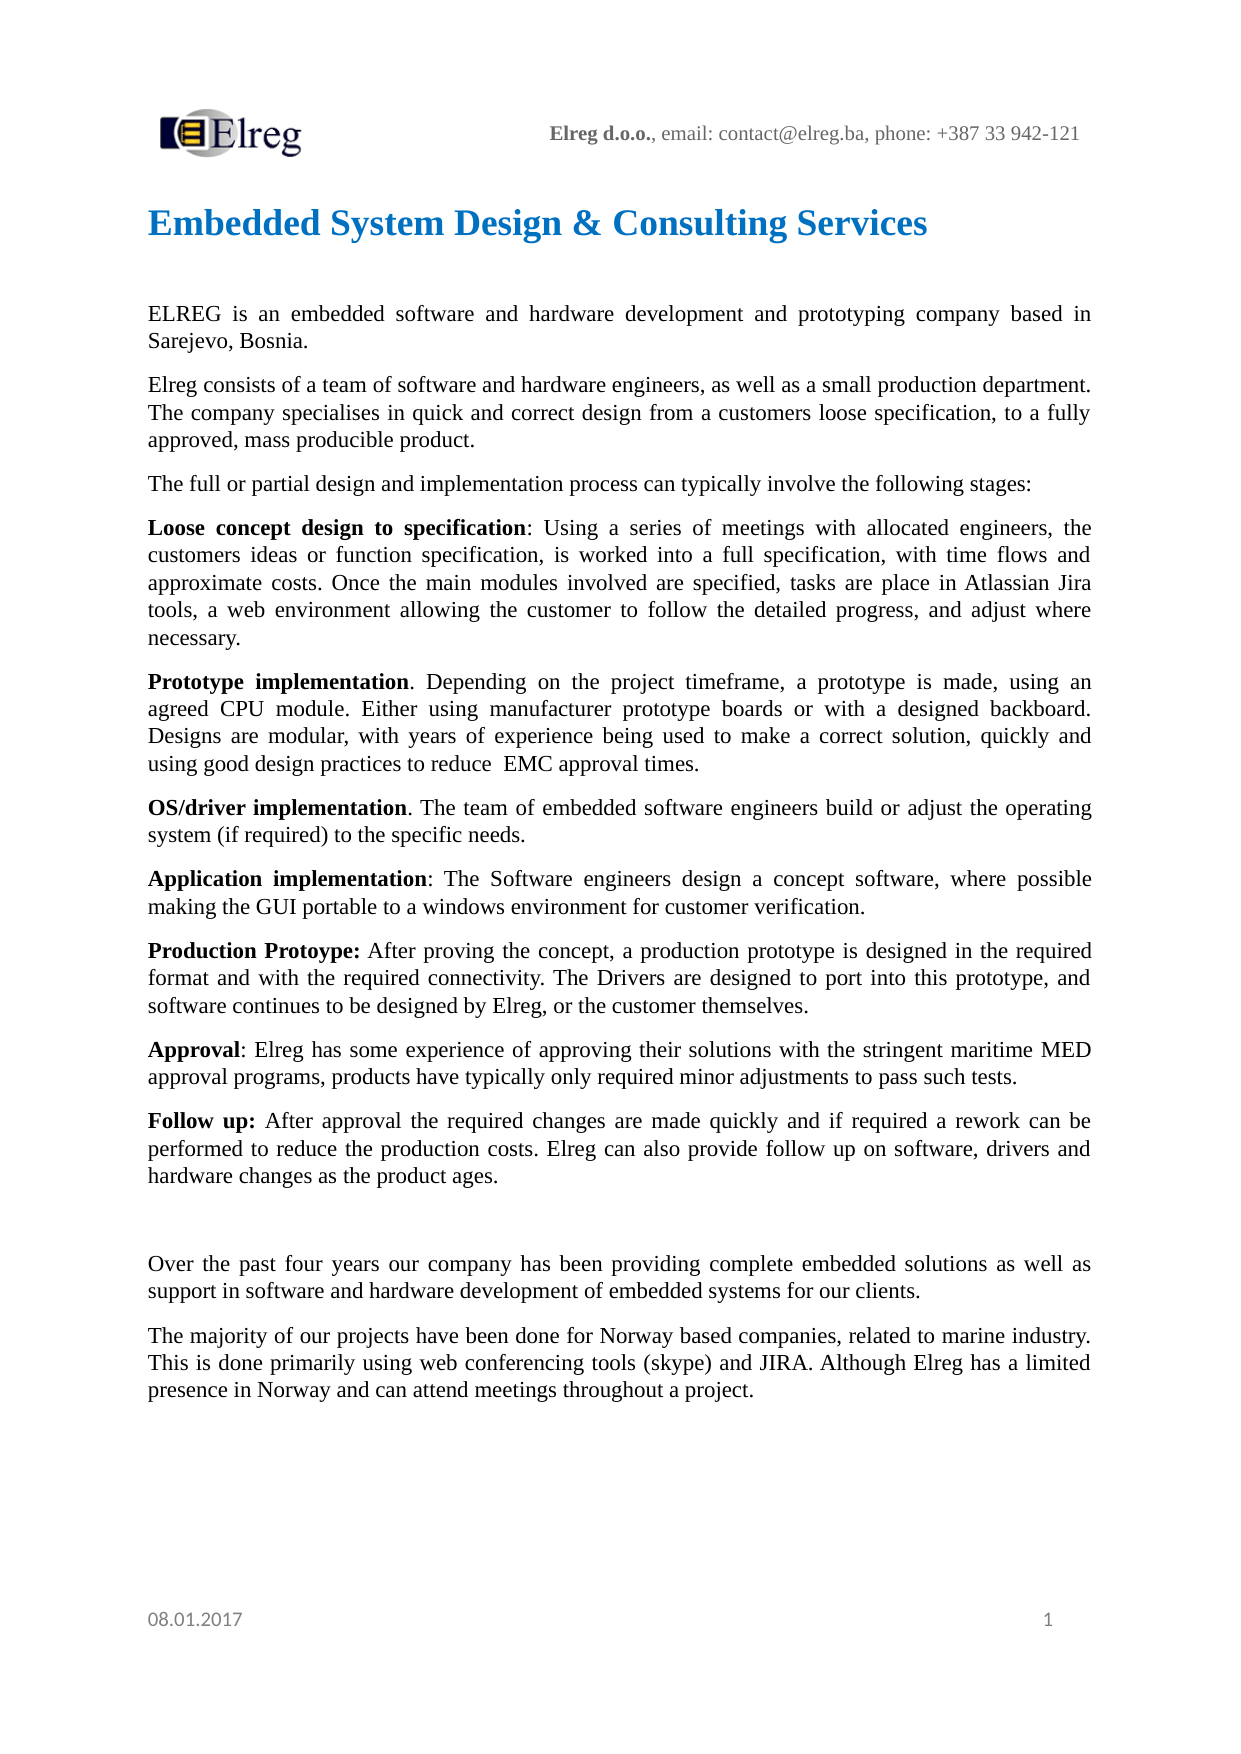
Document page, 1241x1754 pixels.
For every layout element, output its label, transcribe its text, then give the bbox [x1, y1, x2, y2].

text Follow up: After approval the required changes are made quickly and if required a rework can be performed to reduce the production costs. Elreg can also provide follow up on software, drivers and hardware changes as the product ages. [148, 1107, 1093, 1188]
subtitle Embedded System Design & Consulting Services [148, 201, 1093, 244]
text OS/driver implementation. The team of embedded software engineers build or adjust the operating system (if required) to the specific needs. [148, 794, 1093, 848]
text The majority of our projects have been done for Norway based companies, related to marine industry. This is done primarily using web conferencing tools (skype) and JIRA. Although Elreg has a limited presence in Norway and can attend meetings throughout a project. [148, 1322, 1093, 1403]
text Over the past four years our company has been providing complete embedded solutions as well as support in software and hardware development of embedded systems for our clients. [148, 1250, 1093, 1304]
text Application implementation: The Software engineers design a concept software, where possible making the GUI portable to a windows environment for customer verification. [148, 866, 1093, 919]
text The full or partial design and implementation process can typically involve the following stages: [148, 470, 1093, 496]
text Approval: Elreg has some experience of approving their solutions with the stringent maritime MED approval programs, products have typically only required minor adjustments to pass such tests. [148, 1036, 1093, 1089]
text ELREG is an embedded software and hardware development and prototyping company based in Sarejevo, Bosnia. [148, 300, 1093, 353]
text Production Protoype: After proving the concept, a production prototype is designed in the required format and with the required connectivity. The Drivers are designed to port into this prototype, and software continues to be designed by Elreg, or the customer themselves. [148, 937, 1093, 1018]
text Loose concept design to specification: Using a series of meetings with allocated engineers, the customers ideas or function specification, is worked into a full specification, with time flows and approximate costs. Once the main modules involved are specified, tasks are place in Atlassian Jira tools, a web environment allowing the customer to follow the detailed progress, and adjust where necessary. [148, 514, 1093, 650]
text Prototype implementation. Depending on the project timeframe, a prototype is made, using an agreed CPU module. Either using manufacturer prototype boards or with a designed backboard. Designs are modular, with years of experience being used to make a correct solution, quickly and using good design practices to reduce EMC approval times. [148, 668, 1093, 776]
text Elreg consists of a team of software and hardware engineers, as well as a small production department. The company specialises in quick and correct design from a customers loose specification, to a fully approved, mass producible product. [148, 371, 1093, 452]
